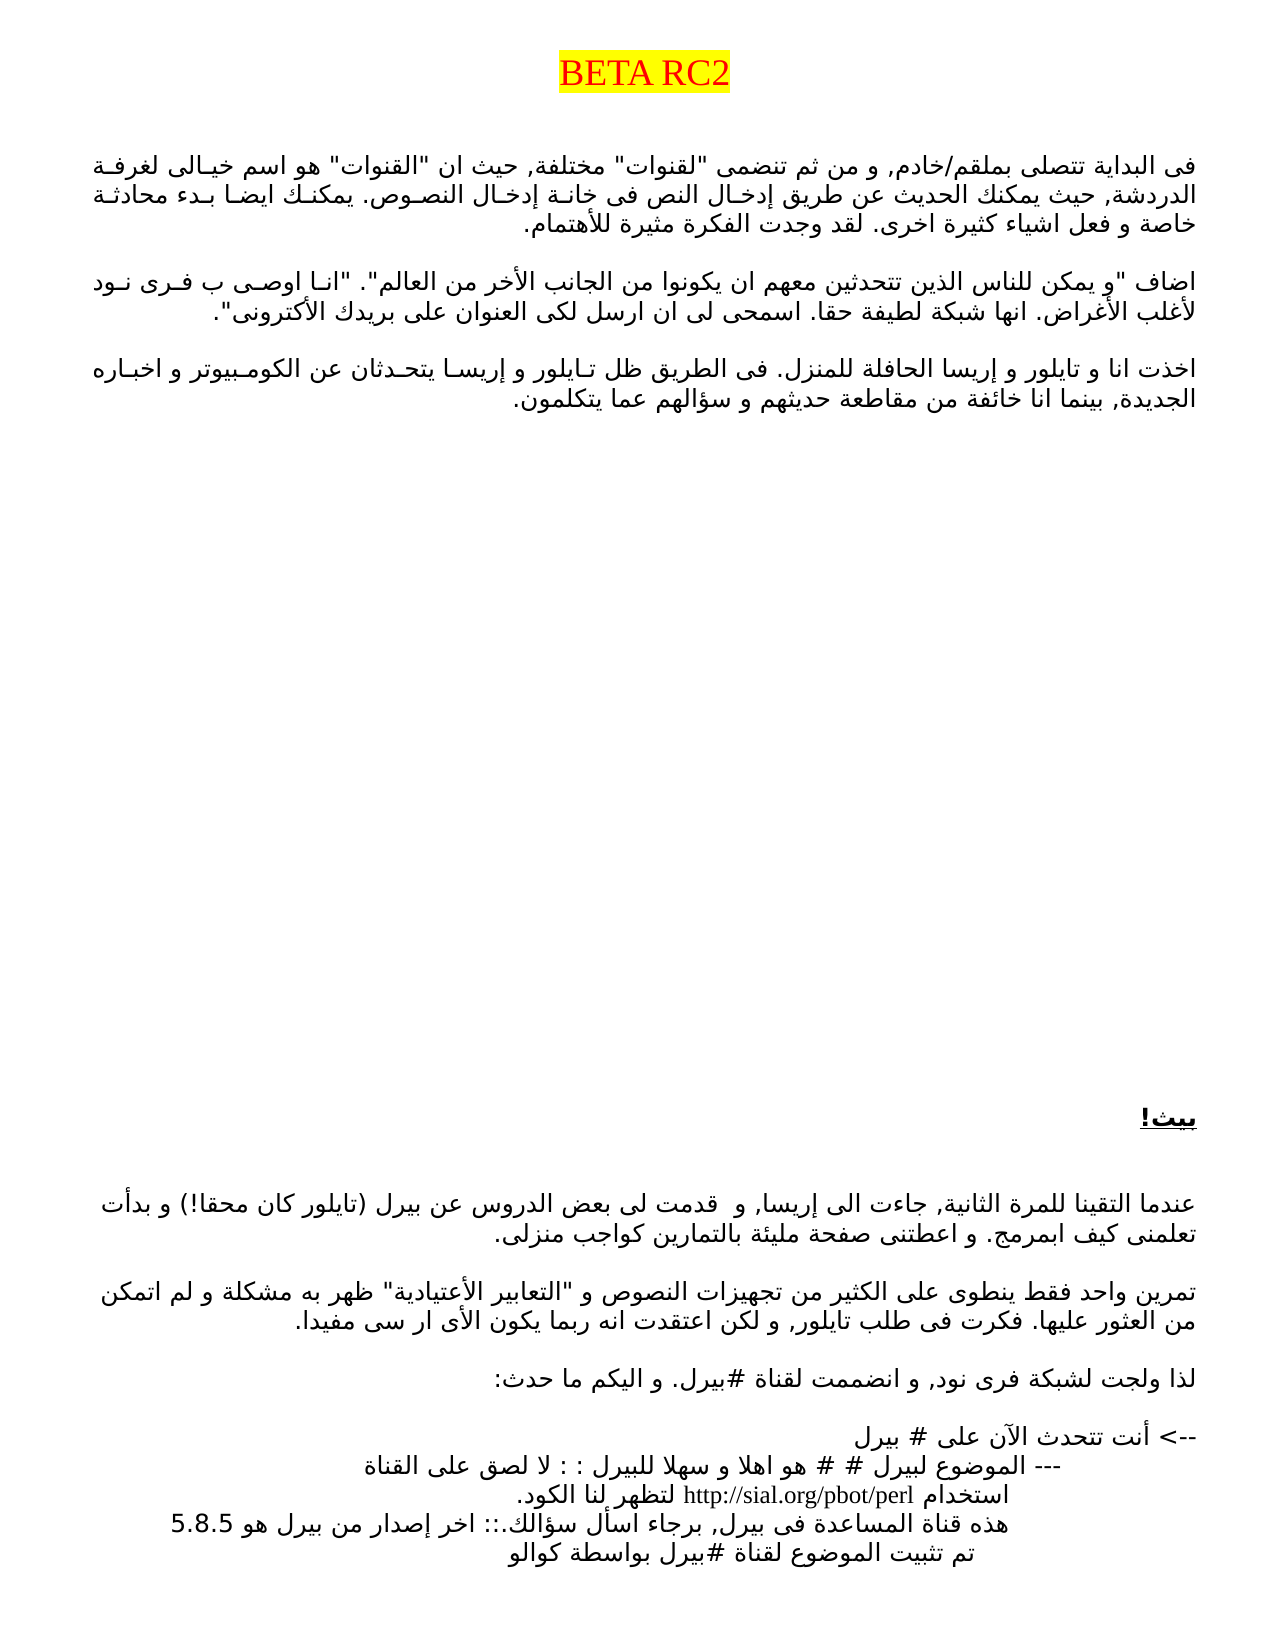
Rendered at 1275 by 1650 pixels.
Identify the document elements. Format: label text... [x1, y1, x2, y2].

text هذه قناة المساعدة فى بيرل, برجاء اسأل سؤالك.:: اخر إصدار من بيرل هو 5.8.5 [92, 1509, 1197, 1538]
text فى البداية تتصلى بملقم/خادم, و من ثم تنضمى "لقنوات" مختلفة, حيث ان "القنوات" هو اسم خيالى لغرفة الدردشة, حيث يمكنك الحديث عن طريق إدخال النص فى خانة إدخال النصوص. يمكنك ايضا بدء محادثة خاصة و فعل اشياء كثيرة اخرى. لقد وجدت الفكرة مثيرة للأهتمام. [92, 151, 1197, 239]
text تم تثبيت الموضوع لقناة #بيرل بواسطة كوالو [92, 1538, 1197, 1568]
text لذا ولجت لشبكة فرى نود, و انضممت لقناة #بيرل. و اليكم ما حدث: [92, 1364, 1197, 1393]
text عندما التقينا للمرة الثانية, جاءت الى إريسا, و قدمت لى بعض الدروس عن بيرل (تايلور كان محقا!) و بدأت تعلمنى كيف ابمرمج. و اعطتنى صفحة مليئة بالتمارين كواجب منزلى. [92, 1190, 1197, 1248]
text تمرين واحد فقط ينطوى على الكثير من تجهيزات النصوص و "التعابير الأعتيادية" ظهر به مشكلة و لم اتمكن من العثور عليها. فكرت فى طلب تايلور, و لكن اعتقدت انه ربما يكون الأى ار سى مفيدا. [92, 1277, 1197, 1335]
text --> أنت تتحدث الآن على # بيرل [92, 1422, 1197, 1451]
text اضاف "و يمكن للناس الذين تتحدثين معهم ان يكونوا من الجانب الأخر من العالم". "انا اوصى ب فرى نود لأغلب الأغراض. انها شبكة لطيفة حقا. اسمحى لى ان ارسل لكى العنوان على بريدك الأكترونى". [92, 268, 1197, 326]
text استخدام http://sial.org/pbot/perl لتظهر لنا الكود. [92, 1480, 1197, 1509]
text بيث! [92, 1103, 1197, 1132]
text --- الموضوع لبيرل # # هو اهلا و سهلا للبيرل : : لا لصق على القناة [92, 1451, 1197, 1480]
text اخذت انا و تايلور و إريسا الحافلة للمنزل. فى الطريق ظل تايلور و إريسا يتحدثان عن الكومبيوتر و اخباره الجديدة, بينما انا خائفة من مقاطعة حديثهم و سؤالهم عما يتكلمون. [92, 355, 1197, 413]
